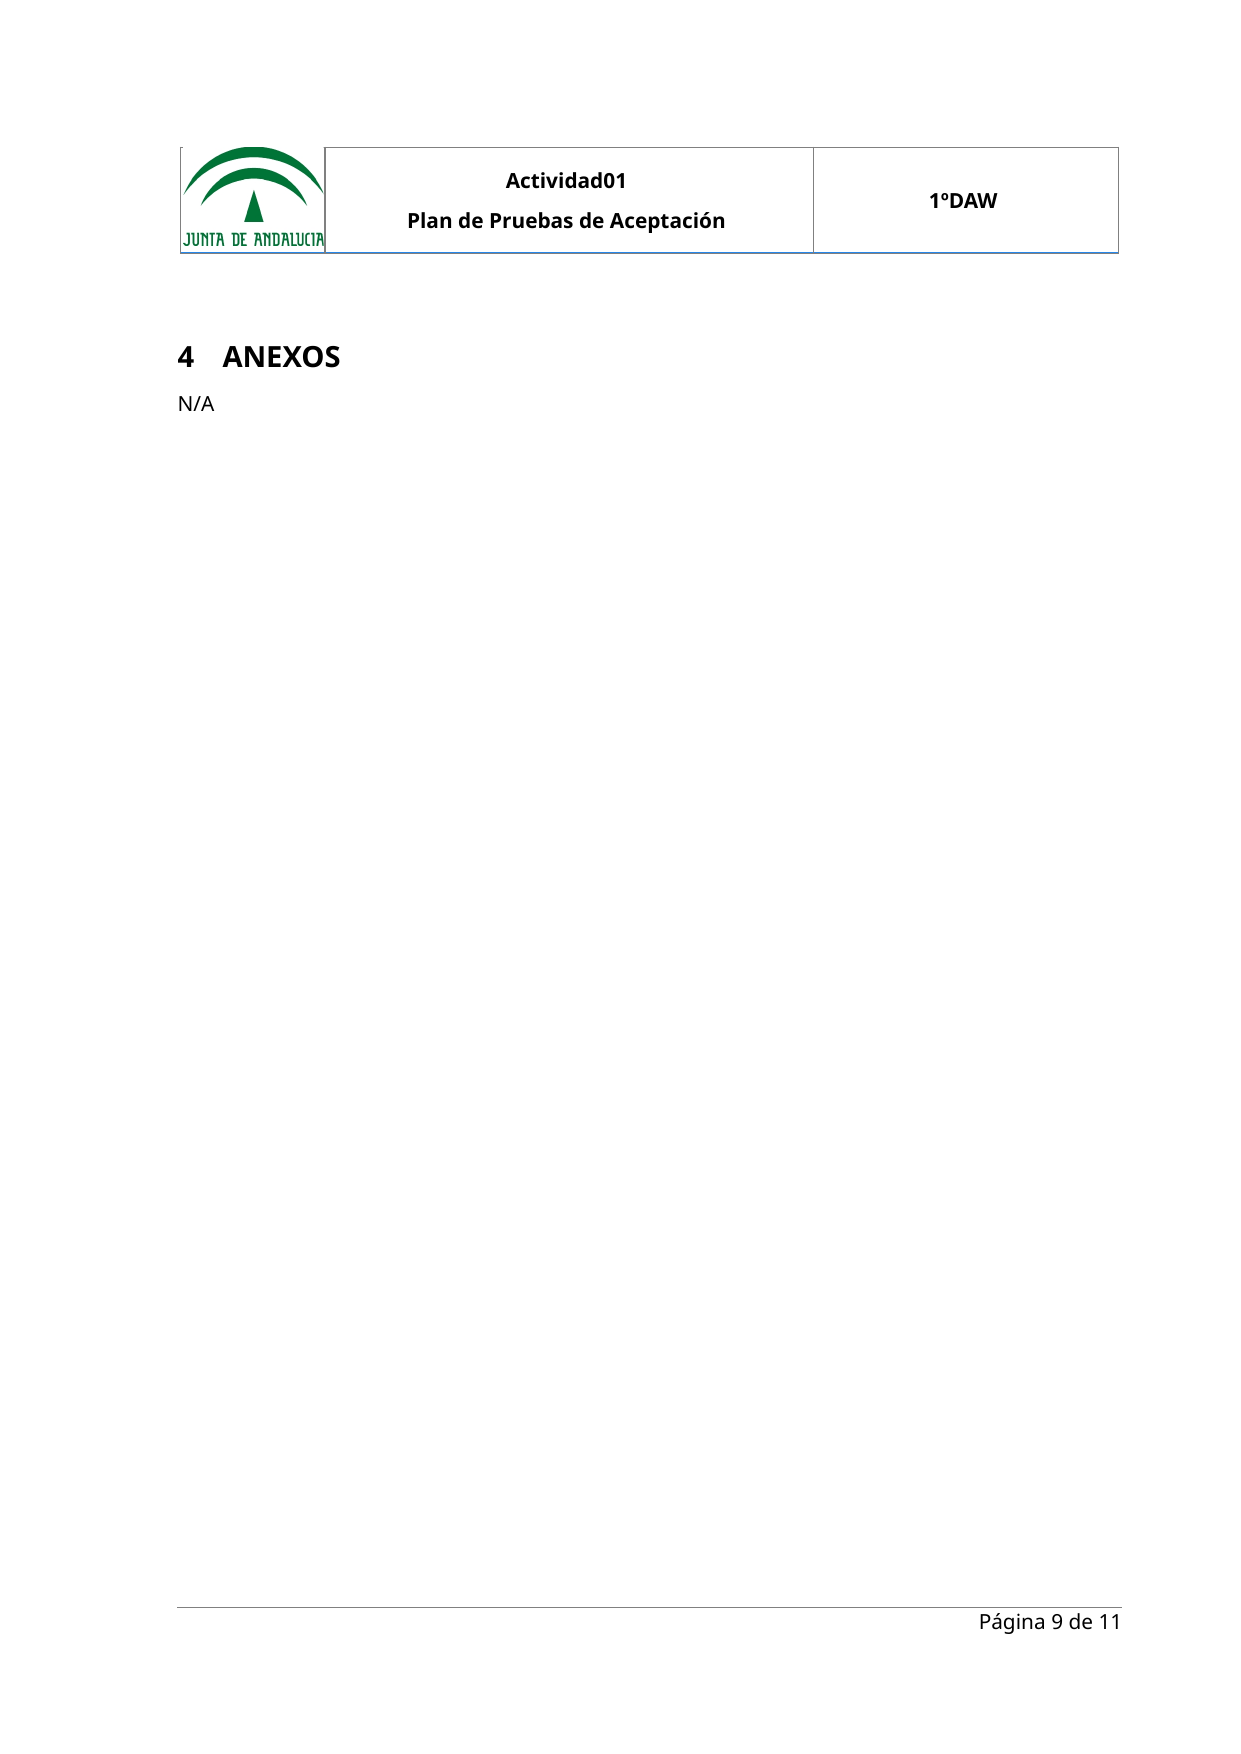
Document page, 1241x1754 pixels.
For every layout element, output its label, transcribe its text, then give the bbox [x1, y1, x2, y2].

picture [183, 147, 324, 246]
subtitle ANEXOS [177, 336, 1122, 376]
text N/A [177, 389, 1122, 417]
